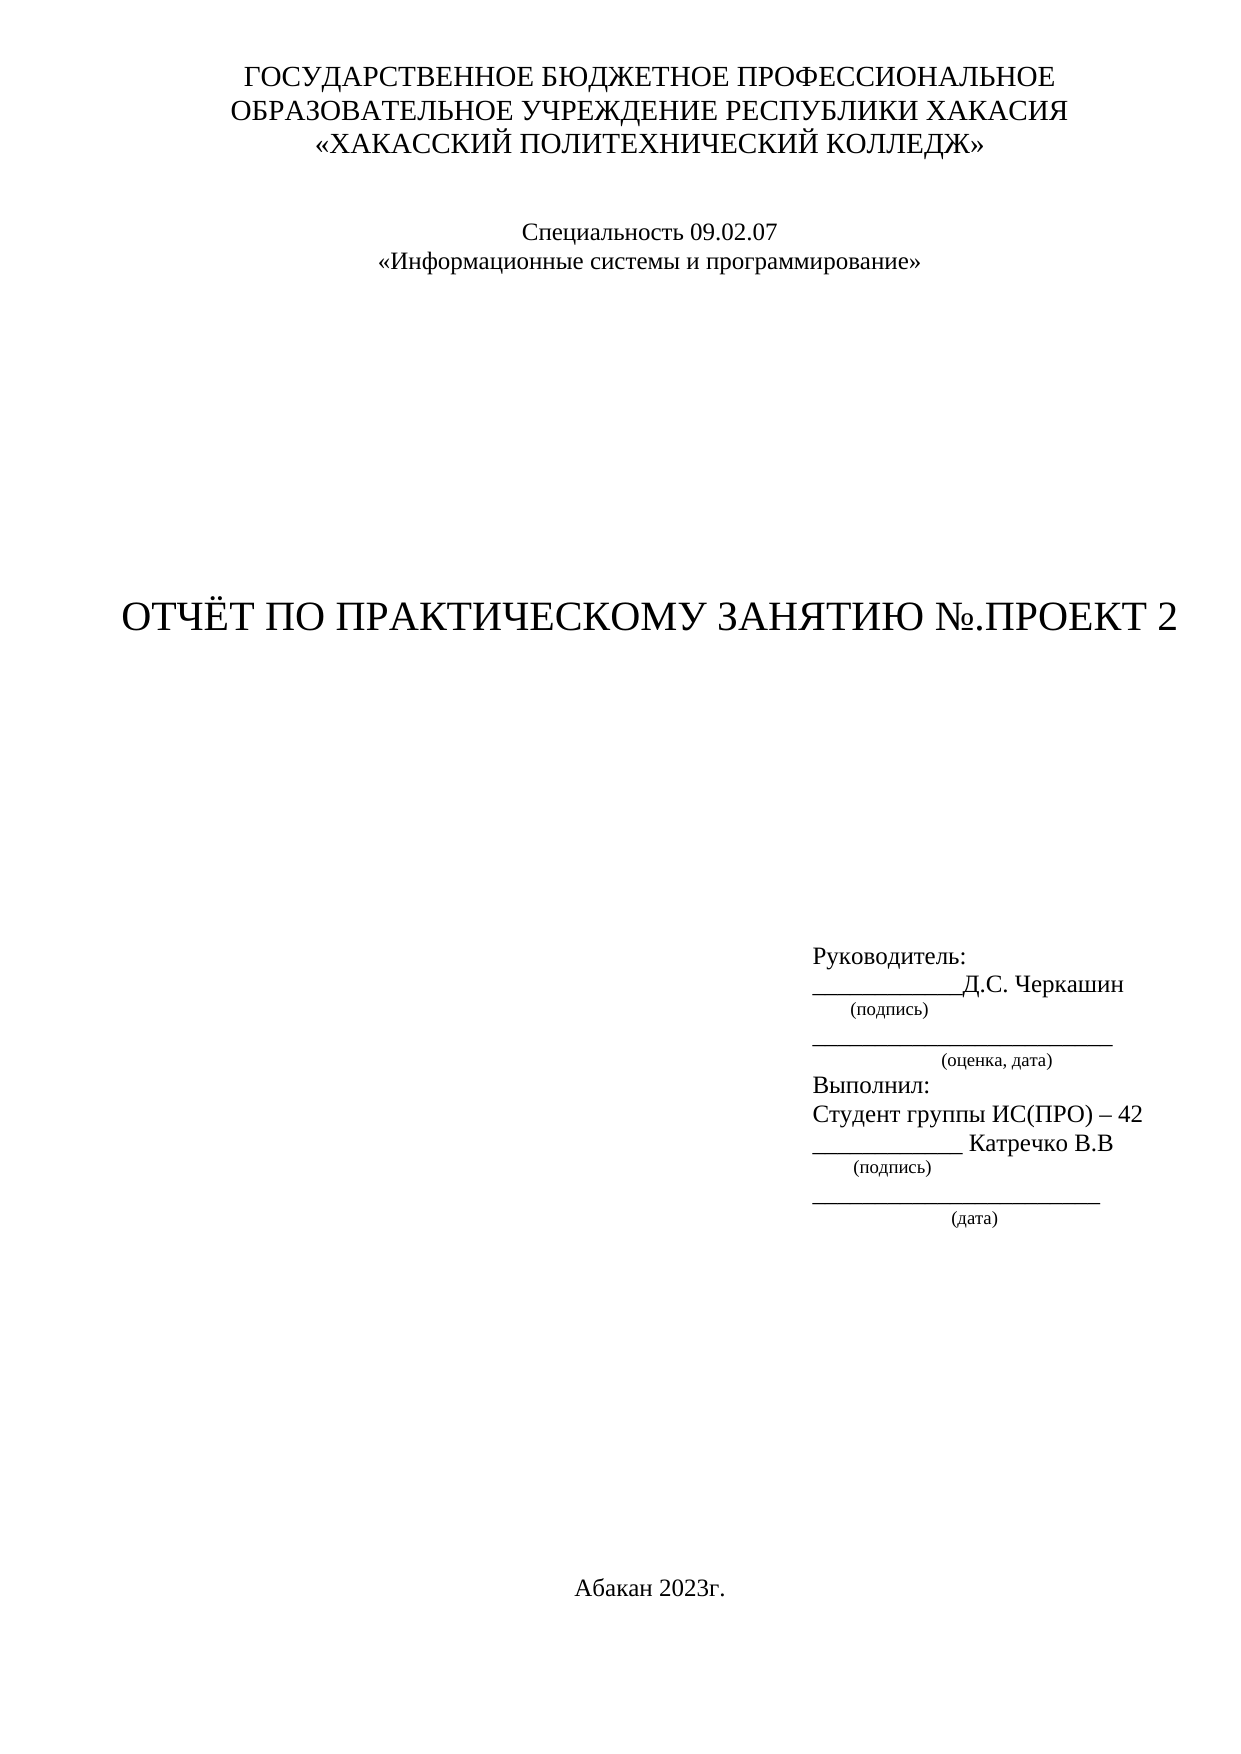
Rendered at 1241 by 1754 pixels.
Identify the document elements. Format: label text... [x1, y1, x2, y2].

text (дата) [768, 1207, 1181, 1228]
text _______________________ [812, 1178, 1181, 1207]
text ____________Д.С. Черкашин [812, 969, 1181, 998]
text «Информационные системы и программирование» [118, 246, 1181, 275]
text ГОСУДАРСТВЕННОЕ БЮДЖЕТНОЕ ПРОФЕССИОНАЛЬНОЕ ОБРАЗОВАТЕЛЬНОЕ УЧРЕЖДЕНИЕ РЕСПУБЛИКИ ХАКАСИЯ [118, 59, 1181, 126]
text ____________ Катречко В.В [812, 1128, 1181, 1156]
text «ХАКАССКИЙ ПОЛИТЕХНИЧЕСКИЙ КОЛЛЕДЖ» [118, 126, 1181, 160]
text (подпись) [812, 998, 1181, 1020]
text отчёт по Практическому занятию №.Проект 2 [118, 591, 1181, 639]
text Студент группы ИС(ПРО) – 42 [812, 1099, 1181, 1128]
text Выполнил: [812, 1070, 1181, 1099]
text Абакан 2023г. [118, 1573, 1181, 1602]
text ________________________ [812, 1020, 1181, 1048]
text (оценка, дата) [812, 1048, 1181, 1070]
text Руководитель: [812, 941, 1181, 969]
text (подпись) [812, 1156, 1181, 1178]
text Специальность 09.02.07 [118, 217, 1181, 246]
